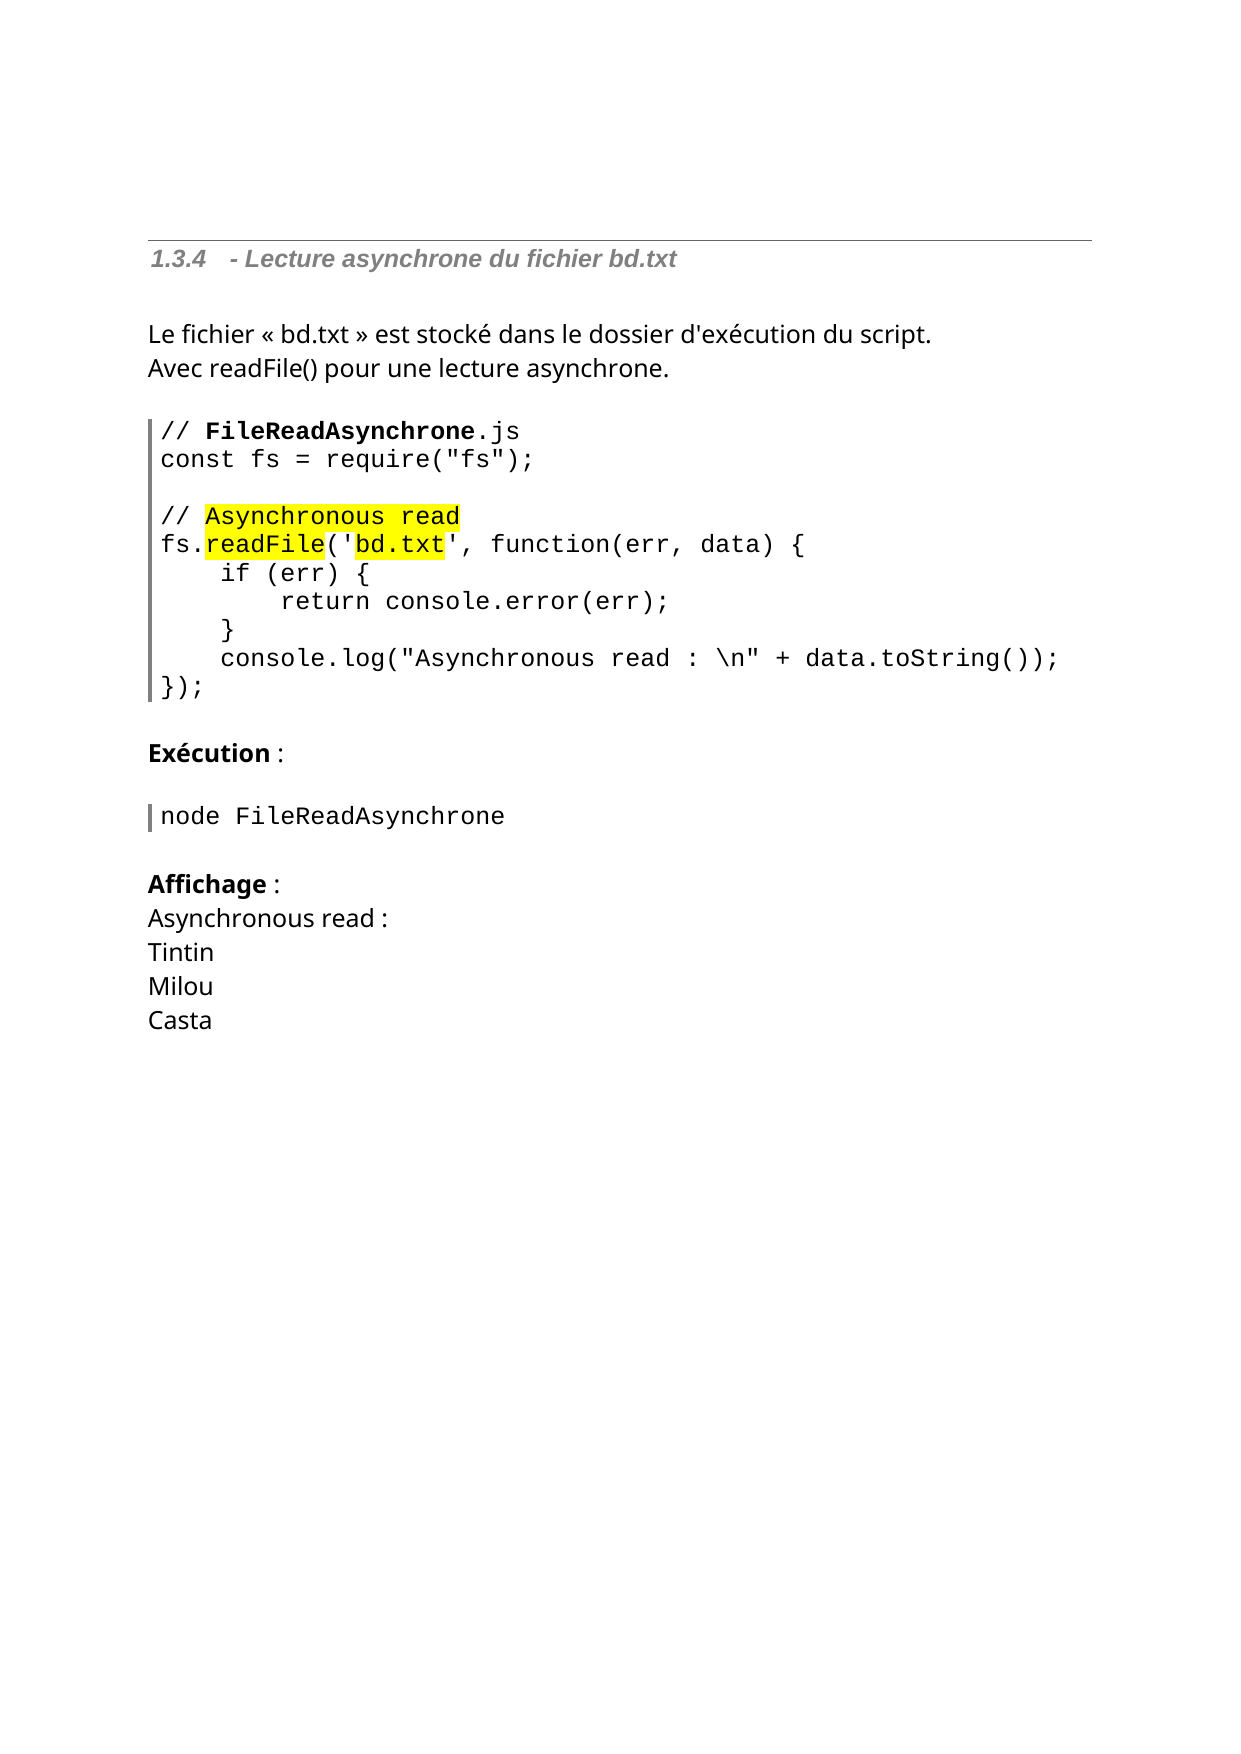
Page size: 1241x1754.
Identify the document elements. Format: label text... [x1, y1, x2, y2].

text } [152, 617, 1092, 645]
text console.log("Asynchronous read : \n" + data.toString()); [152, 645, 1092, 673]
text const fs = require("fs"); [152, 447, 1092, 475]
text Exécution : [148, 736, 1092, 770]
text }); [152, 673, 1092, 702]
text Le fichier « bd.txt » est stocké dans le dossier d'exécution du script. [148, 316, 1092, 350]
text // Asynchronous read [152, 503, 1092, 532]
text Tintin [148, 934, 1092, 968]
text Milou [148, 968, 1092, 1003]
text node FileReadAsynchrone [152, 804, 1092, 832]
text Asynchronous read : [148, 900, 1092, 934]
text Avec readFile() pour une lecture asynchrone. [148, 350, 1092, 384]
text return console.error(err); [152, 588, 1092, 617]
text // FileReadAsynchrone.js [148, 418, 1092, 447]
subtitle - Lecture asynchrone du fichier bd.txt [148, 241, 1092, 276]
text Affichage : [148, 866, 1092, 900]
text Casta [148, 1003, 1092, 1037]
text fs.readFile('bd.txt', function(err, data) { [152, 532, 1092, 560]
text if (err) { [152, 560, 1092, 588]
